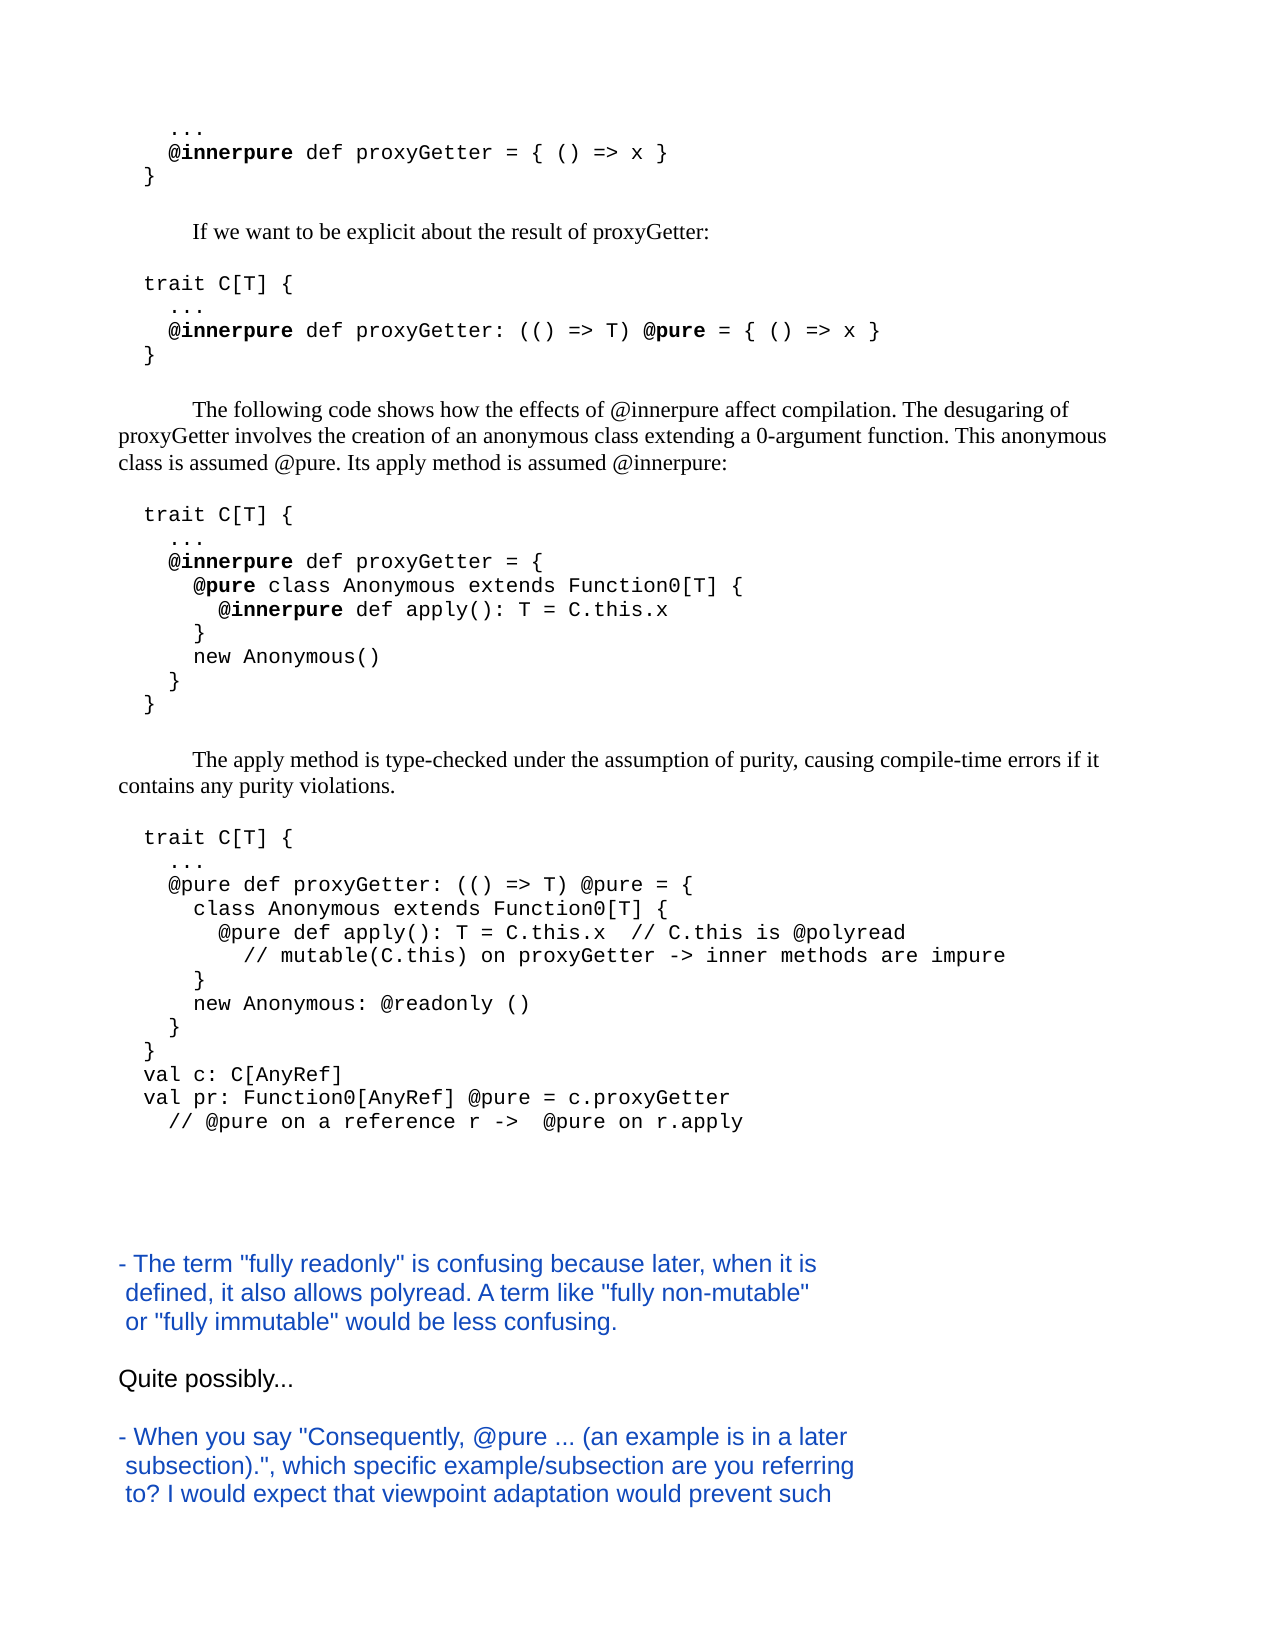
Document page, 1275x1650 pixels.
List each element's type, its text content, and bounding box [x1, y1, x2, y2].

text ... [118, 851, 1157, 874]
text val pr: Function0[AnyRef] @pure = c.proxyGetter [118, 1087, 1157, 1111]
text trait C[T] { [118, 273, 1157, 297]
text @innerpure def proxyGetter = { () => x } [118, 142, 1157, 165]
text } [118, 622, 1157, 646]
text @pure def proxyGetter: (() => T) @pure = { [118, 874, 1157, 898]
text } [118, 693, 1157, 717]
text @innerpure def apply(): T = C.this.x [118, 599, 1157, 622]
text @innerpure def proxyGetter = { [118, 551, 1157, 575]
text ... [118, 297, 1157, 320]
text @innerpure def proxyGetter: (() => T) @pure = { () => x } [118, 320, 1157, 344]
text val c: C[AnyRef] [118, 1063, 1157, 1087]
text subsection).", which specific example/subsection are you referring [118, 1451, 1157, 1479]
text // mutable(C.this) on proxyGetter -> inner methods are impure [118, 945, 1157, 969]
text defined, it also allows polyread. A term like "fully non-mutable" [118, 1278, 1157, 1307]
text class Anonymous extends Function0[T] { [118, 898, 1157, 922]
text @pure class Anonymous extends Function0[T] { [118, 575, 1157, 599]
text Quite possibly... [118, 1364, 1157, 1393]
text } [118, 344, 1157, 367]
text trait C[T] { [118, 504, 1157, 528]
text new Anonymous() [118, 646, 1157, 669]
text or "fully immutable" would be less confusing. [118, 1307, 1157, 1336]
text The apply method is type-checked under the assumption of purity, causing compile-time errors if it contains any purity violations. [118, 746, 1157, 798]
text trait C[T] { [118, 827, 1157, 851]
text - When you say "Consequently, @pure ... (an example is in a later [118, 1422, 1157, 1451]
text } [118, 1040, 1157, 1063]
text } [118, 1016, 1157, 1040]
text } [118, 969, 1157, 993]
text } [118, 165, 1157, 189]
text The following code shows how the effects of @innerpure affect compilation. The desugaring of proxyGetter involves the creation of an anonymous class extending a 0-argument function. This anonymous class is assumed @pure. Its apply method is assumed @innerpure: [118, 396, 1157, 475]
text } [118, 669, 1157, 693]
text @pure def apply(): T = C.this.x // C.this is @polyread [118, 922, 1157, 945]
text If we want to be explicit about the result of proxyGetter: [118, 218, 1157, 244]
text - The term "fully readonly" is confusing because later, when it is [118, 1249, 1157, 1278]
text // @pure on a reference r -> @pure on r.apply [118, 1111, 1157, 1134]
text to? I would expect that viewpoint adaptation would prevent such [118, 1479, 1157, 1508]
text ... [118, 118, 1157, 142]
text ... [118, 528, 1157, 551]
text new Anonymous: @readonly () [118, 993, 1157, 1016]
